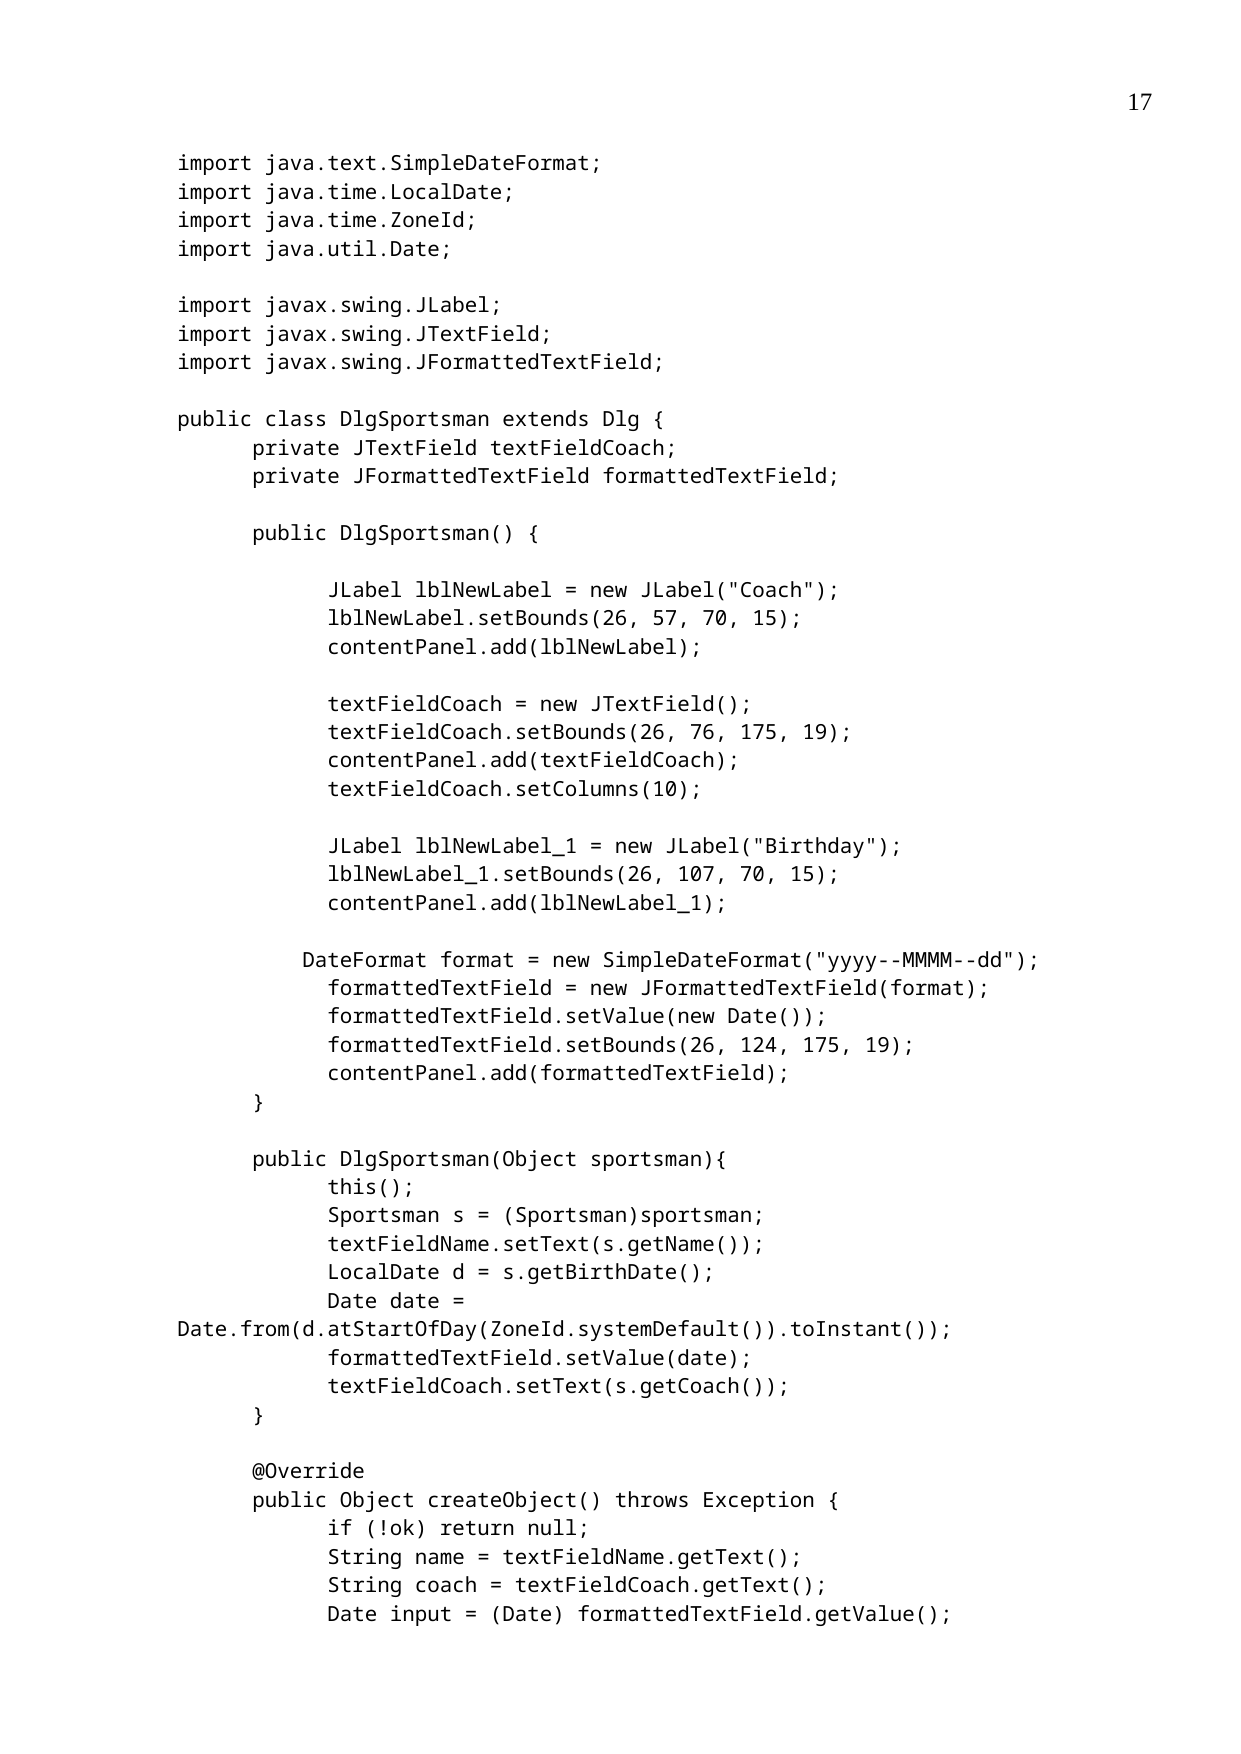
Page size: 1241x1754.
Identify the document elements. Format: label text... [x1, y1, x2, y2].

text LocalDate d = s.getBirthDate(); [177, 1257, 1152, 1286]
text String name = textFieldName.getText(); [177, 1542, 1152, 1570]
text lblNewLabel_1.setBounds(26, 107, 70, 15); [177, 859, 1152, 888]
text private JTextField textFieldCoach; [177, 433, 1152, 461]
text import java.util.Date; [177, 234, 1152, 262]
text textFieldCoach.setBounds(26, 76, 175, 19); [177, 717, 1152, 746]
text public class DlgSportsman extends Dlg { [177, 404, 1152, 433]
text JLabel lblNewLabel_1 = new JLabel("Birthday"); [177, 831, 1152, 859]
text lblNewLabel.setBounds(26, 57, 70, 15); [177, 603, 1152, 632]
text } [177, 1400, 1152, 1428]
text contentPanel.add(textFieldCoach); [177, 746, 1152, 774]
text String coach = textFieldCoach.getText(); [177, 1570, 1152, 1599]
text formattedTextField.setValue(new Date()); [177, 1002, 1152, 1030]
text public DlgSportsman(Object sportsman){ [177, 1144, 1152, 1172]
text Sportsman s = (Sportsman)sportsman; [177, 1201, 1152, 1229]
text this(); [177, 1172, 1152, 1201]
text DateFormat format = new SimpleDateFormat("yyyy--MMMM--dd"); [177, 945, 1152, 973]
text import javax.swing.JLabel; [177, 291, 1152, 319]
text if (!ok) return null; [177, 1513, 1152, 1542]
text import javax.swing.JFormattedTextField; [177, 347, 1152, 376]
text contentPanel.add(formattedTextField); [177, 1058, 1152, 1087]
text contentPanel.add(lblNewLabel); [177, 632, 1152, 660]
text formattedTextField = new JFormattedTextField(format); [177, 973, 1152, 1002]
text @Override [177, 1457, 1152, 1485]
text public Object createObject() throws Exception { [177, 1485, 1152, 1513]
text private JFormattedTextField formattedTextField; [177, 461, 1152, 490]
text JLabel lblNewLabel = new JLabel("Coach"); [177, 575, 1152, 603]
text Date input = (Date) formattedTextField.getValue(); [177, 1599, 1152, 1627]
text Date date = Date.from(d.atStartOfDay(ZoneId.systemDefault()).toInstant()); [177, 1286, 1152, 1343]
text import java.time.LocalDate; [177, 177, 1152, 205]
text textFieldCoach.setColumns(10); [177, 774, 1152, 802]
text import javax.swing.JTextField; [177, 319, 1152, 347]
text contentPanel.add(lblNewLabel_1); [177, 888, 1152, 916]
text import java.time.ZoneId; [177, 205, 1152, 234]
text import java.text.SimpleDateFormat; [177, 148, 1152, 177]
text formattedTextField.setBounds(26, 124, 175, 19); [177, 1030, 1152, 1058]
text formattedTextField.setValue(date); [177, 1343, 1152, 1371]
text textFieldCoach = new JTextField(); [177, 689, 1152, 717]
text textFieldCoach.setText(s.getCoach()); [177, 1371, 1152, 1400]
text } [177, 1087, 1152, 1115]
text public DlgSportsman() { [177, 518, 1152, 547]
text textFieldName.setText(s.getName()); [177, 1229, 1152, 1257]
